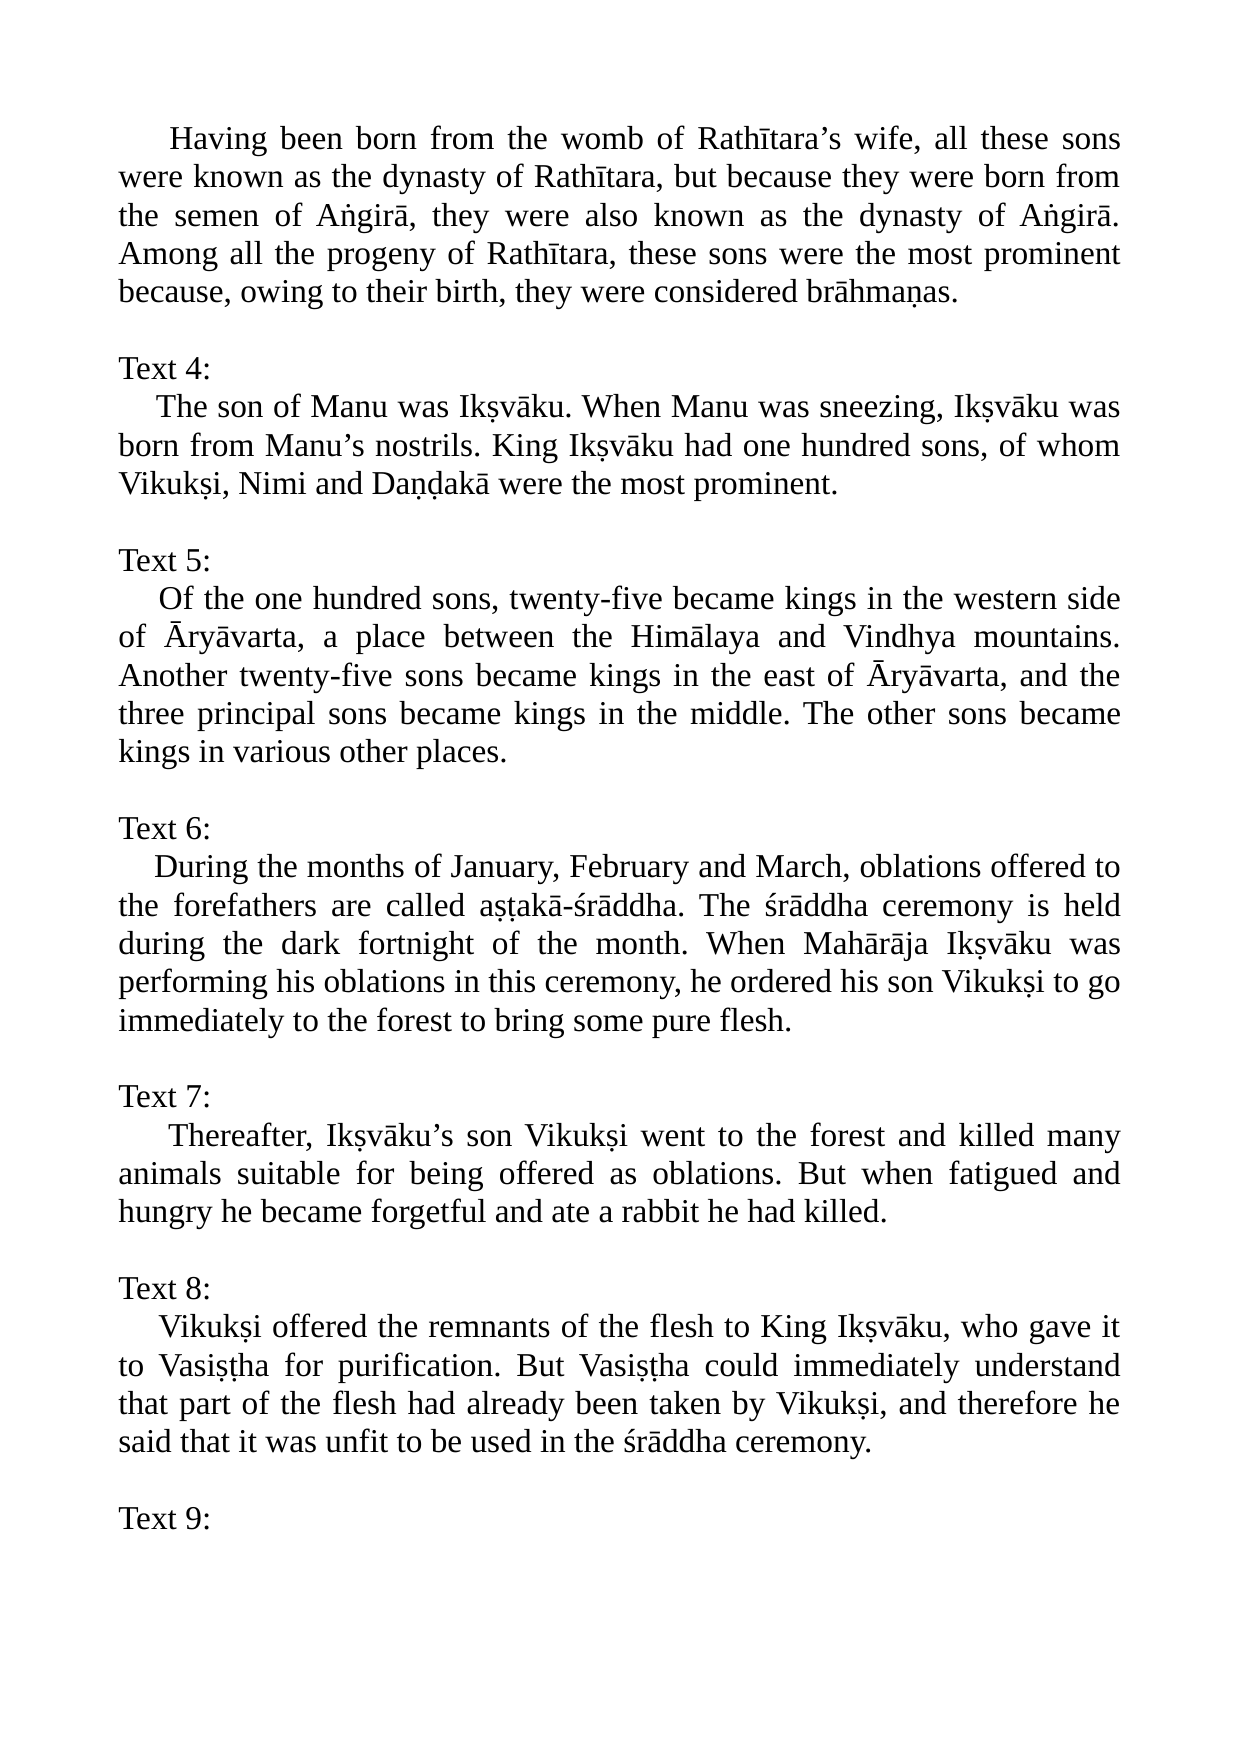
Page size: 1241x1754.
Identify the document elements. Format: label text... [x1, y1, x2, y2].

text Thereafter, Ikṣvāku’s son Vikukṣi went to the forest and killed many animals suitable for being offered as oblations. But when fatigued and hungry he became forgetful and ate a rabbit he had killed. [118, 1115, 1122, 1230]
text Text 5: [118, 540, 1122, 578]
text Of the one hundred sons, twenty-five became kings in the western side of Āryāvarta, a place between the Himālaya and Vindhya mountains. Another twenty-five sons became kings in the east of Āryāvarta, and the three principal sons became kings in the middle. The other sons became kings in various other places. [118, 578, 1122, 770]
text Text 7: [118, 1076, 1122, 1115]
text Text 9: [118, 1498, 1122, 1536]
text Text 4: [118, 348, 1122, 386]
text Text 6: [118, 808, 1122, 846]
text Text 8: [118, 1268, 1122, 1306]
text During the months of January, February and March, oblations offered to the forefathers are called aṣṭakā-śrāddha. The śrāddha ceremony is held during the dark fortnight of the month. When Mahārāja Ikṣvāku was performing his oblations in this ceremony, he ordered his son Vikukṣi to go immediately to the forest to bring some pure flesh. [118, 846, 1122, 1038]
text Vikukṣi offered the remnants of the flesh to King Ikṣvāku, who gave it to Vasiṣṭha for purification. But Vasiṣṭha could immediately understand that part of the flesh had already been taken by Vikukṣi, and therefore he said that it was unfit to be used in the śrāddha ceremony. [118, 1306, 1122, 1460]
text The son of Manu was Ikṣvāku. When Manu was sneezing, Ikṣvāku was born from Manu’s nostrils. King Ikṣvāku had one hundred sons, of whom Vikukṣi, Nimi and Daṇḍakā were the most prominent. [118, 386, 1122, 501]
text Having been born from the womb of Rathītara’s wife, all these sons were known as the dynasty of Rathītara, but because they were born from the semen of Aṅgirā, they were also known as the dynasty of Aṅgirā. Among all the progeny of Rathītara, these sons were the most prominent because, owing to their birth, they were considered brāhmaṇas. [118, 118, 1122, 310]
